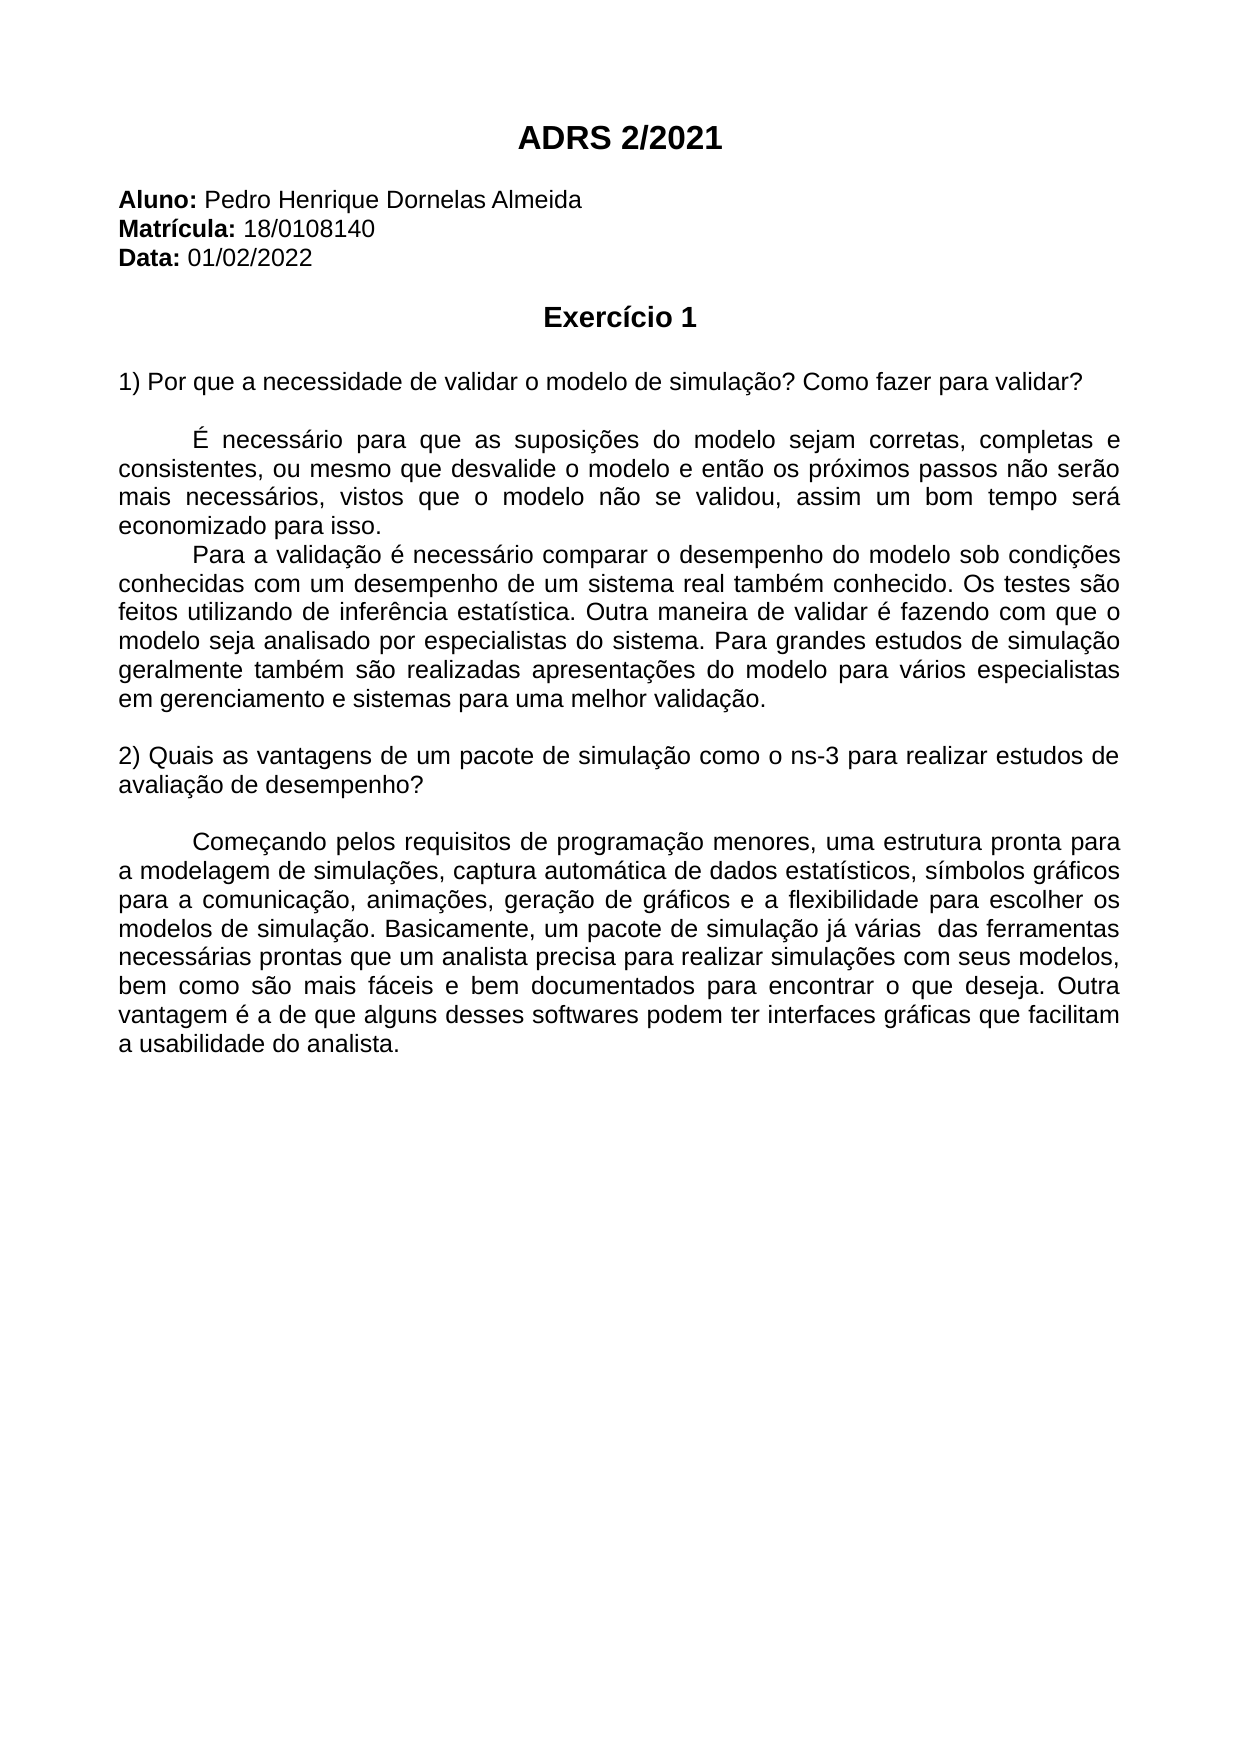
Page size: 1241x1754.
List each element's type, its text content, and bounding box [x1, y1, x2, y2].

text Começando pelos requisitos de programação menores, uma estrutura pronta para a modelagem de simulações, captura automática de dados estatísticos, símbolos gráficos para a comunicação, animações, geração de gráficos e a flexibilidade para escolher os modelos de simulação. Basicamente, um pacote de simulação já várias das ferramentas necessárias prontas que um analista precisa para realizar simulações com seus modelos, bem como são mais fáceis e bem documentados para encontrar o que deseja. Outra vantagem é a de que alguns desses softwares podem ter interfaces gráficas que facilitam a usabilidade do analista. [118, 827, 1122, 1057]
text Aluno: Pedro Henrique Dornelas Almeida [118, 185, 1122, 214]
text Para a validação é necessário comparar o desempenho do modelo sob condições conhecidas com um desempenho de um sistema real também conhecido. Os testes são feitos utilizando de inferência estatística. Outra maneira de validar é fazendo com que o modelo seja analisado por especialistas do sistema. Para grandes estudos de simulação geralmente também são realizadas apresentações do modelo para vários especialistas em gerenciamento e sistemas para uma melhor validação. [118, 540, 1122, 712]
text 1) Por que a necessidade de validar o modelo de simulação? Como fazer para validar? [118, 367, 1122, 396]
text ADRS 2/2021 [118, 118, 1122, 157]
text 2) Quais as vantagens de um pacote de simulação como o ns-3 para realizar estudos de avaliação de desempenho? [118, 741, 1122, 799]
text Matrícula: 18/0108140 [118, 214, 1122, 243]
text Data: 01/02/2022 [118, 243, 1122, 272]
text É necessário para que as suposições do modelo sejam corretas, completas e consistentes, ou mesmo que desvalide o modelo e então os próximos passos não serão mais necessários, vistos que o modelo não se validou, assim um bom tempo será economizado para isso. [118, 425, 1122, 540]
text Exercício 1 [118, 300, 1122, 334]
